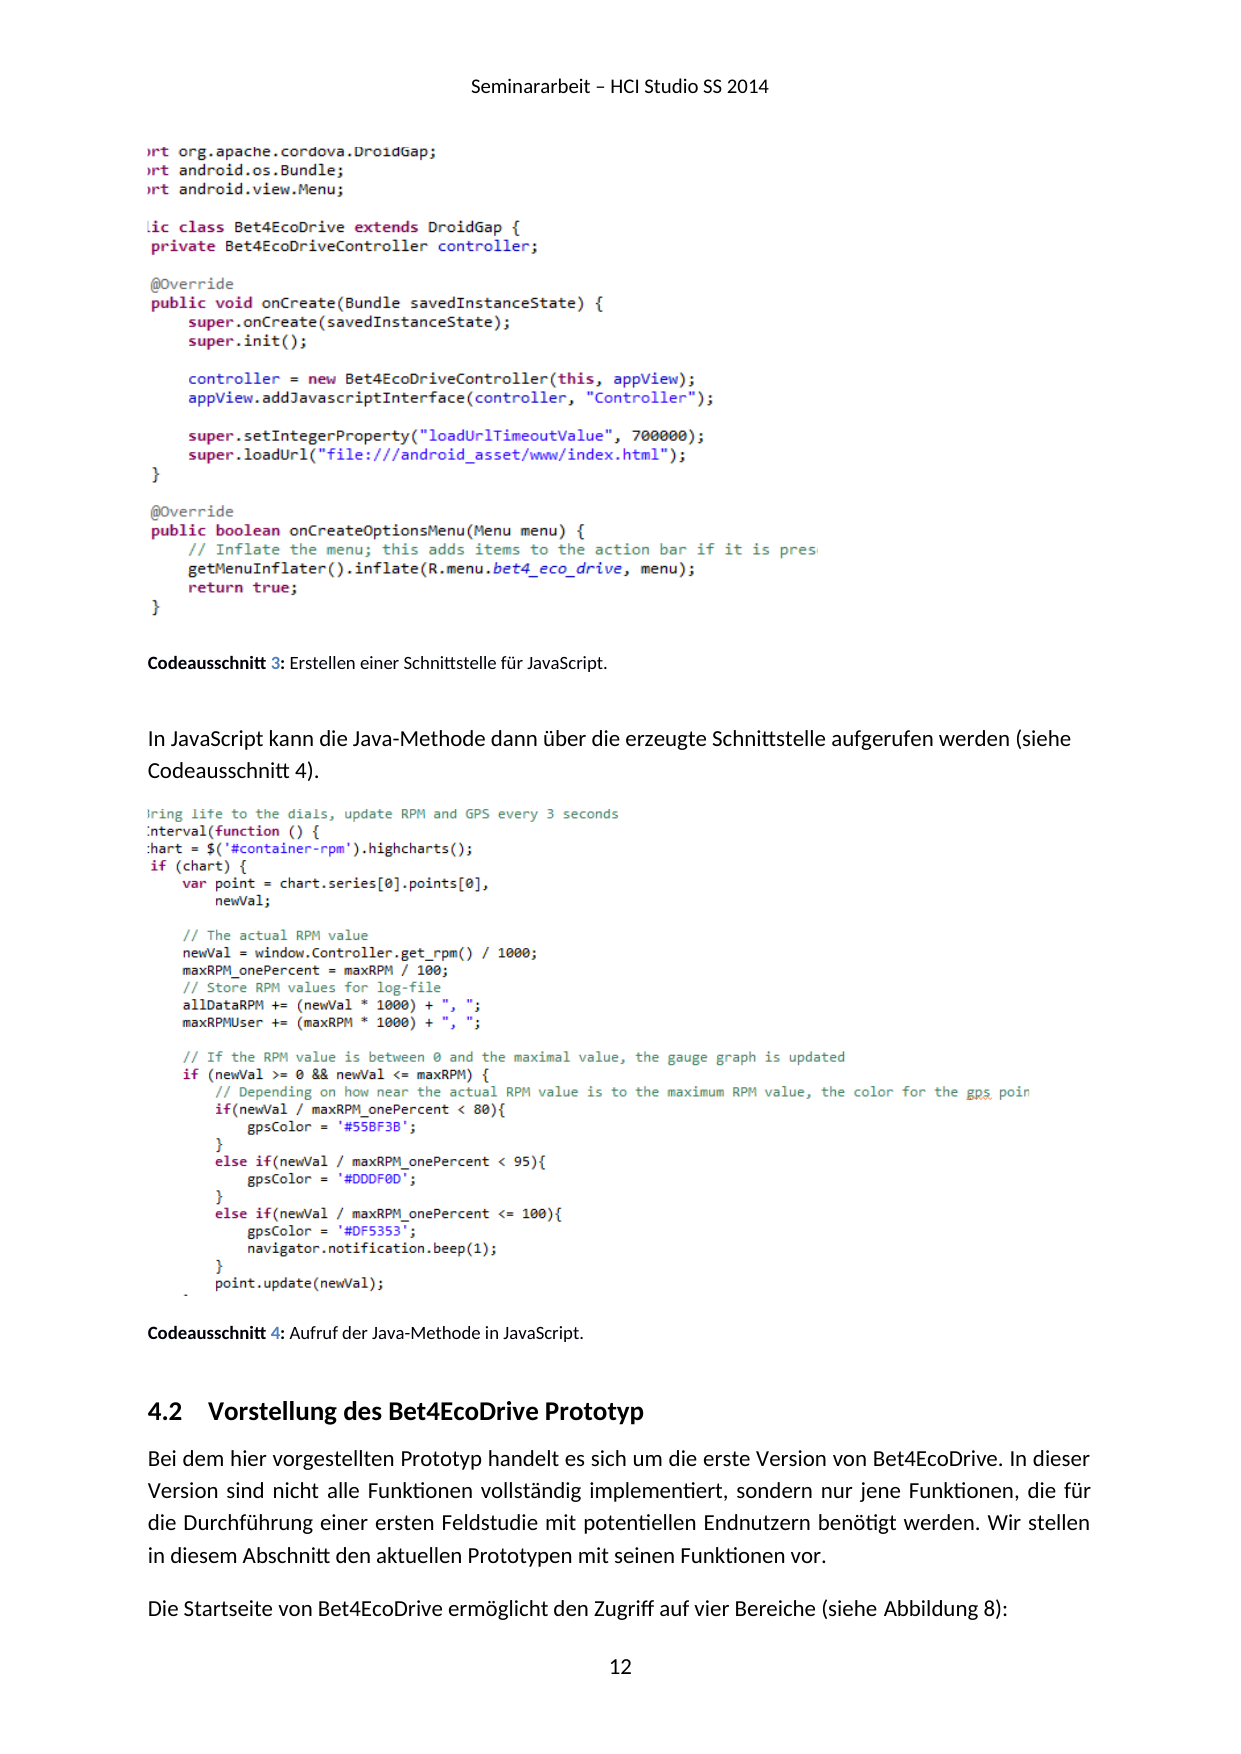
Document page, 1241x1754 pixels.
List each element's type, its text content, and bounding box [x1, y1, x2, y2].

text Die Startseite von Bet4EcoDrive ermöglicht den Zugriff auf vier Bereiche (siehe Abbildung 8): [148, 1594, 1093, 1622]
text Codeausschnitt 3: Erstellen einer Schnittstelle für JavaScript. [148, 651, 1093, 674]
text Bei dem hier vorgestellten Prototyp handelt es sich um die erste Version von Bet4EcoDrive. In dieser Version sind nicht alle Funktionen vollständig implementiert, sondern nur jene Funktionen, die für die Durchführung einer ersten Feldstudie mit potentiellen Endnutzern benötigt werden. Wir stellen in diesem Abschnitt den aktuellen Prototypen mit seinen Funktionen vor. [148, 1444, 1093, 1569]
text Codeausschnitt 4: Aufruf der Java-Methode in JavaScript. [148, 1321, 1093, 1344]
subtitle Vorstellung des Bet4EcoDrive Prototyp [148, 1394, 1093, 1427]
picture [147, 147, 795, 626]
text In JavaScript kann die Java-Methode dann über die erzeugte Schnittstelle aufgerufen werden (siehe Codeausschnitt 4). [148, 724, 1093, 784]
picture [147, 809, 1030, 1296]
